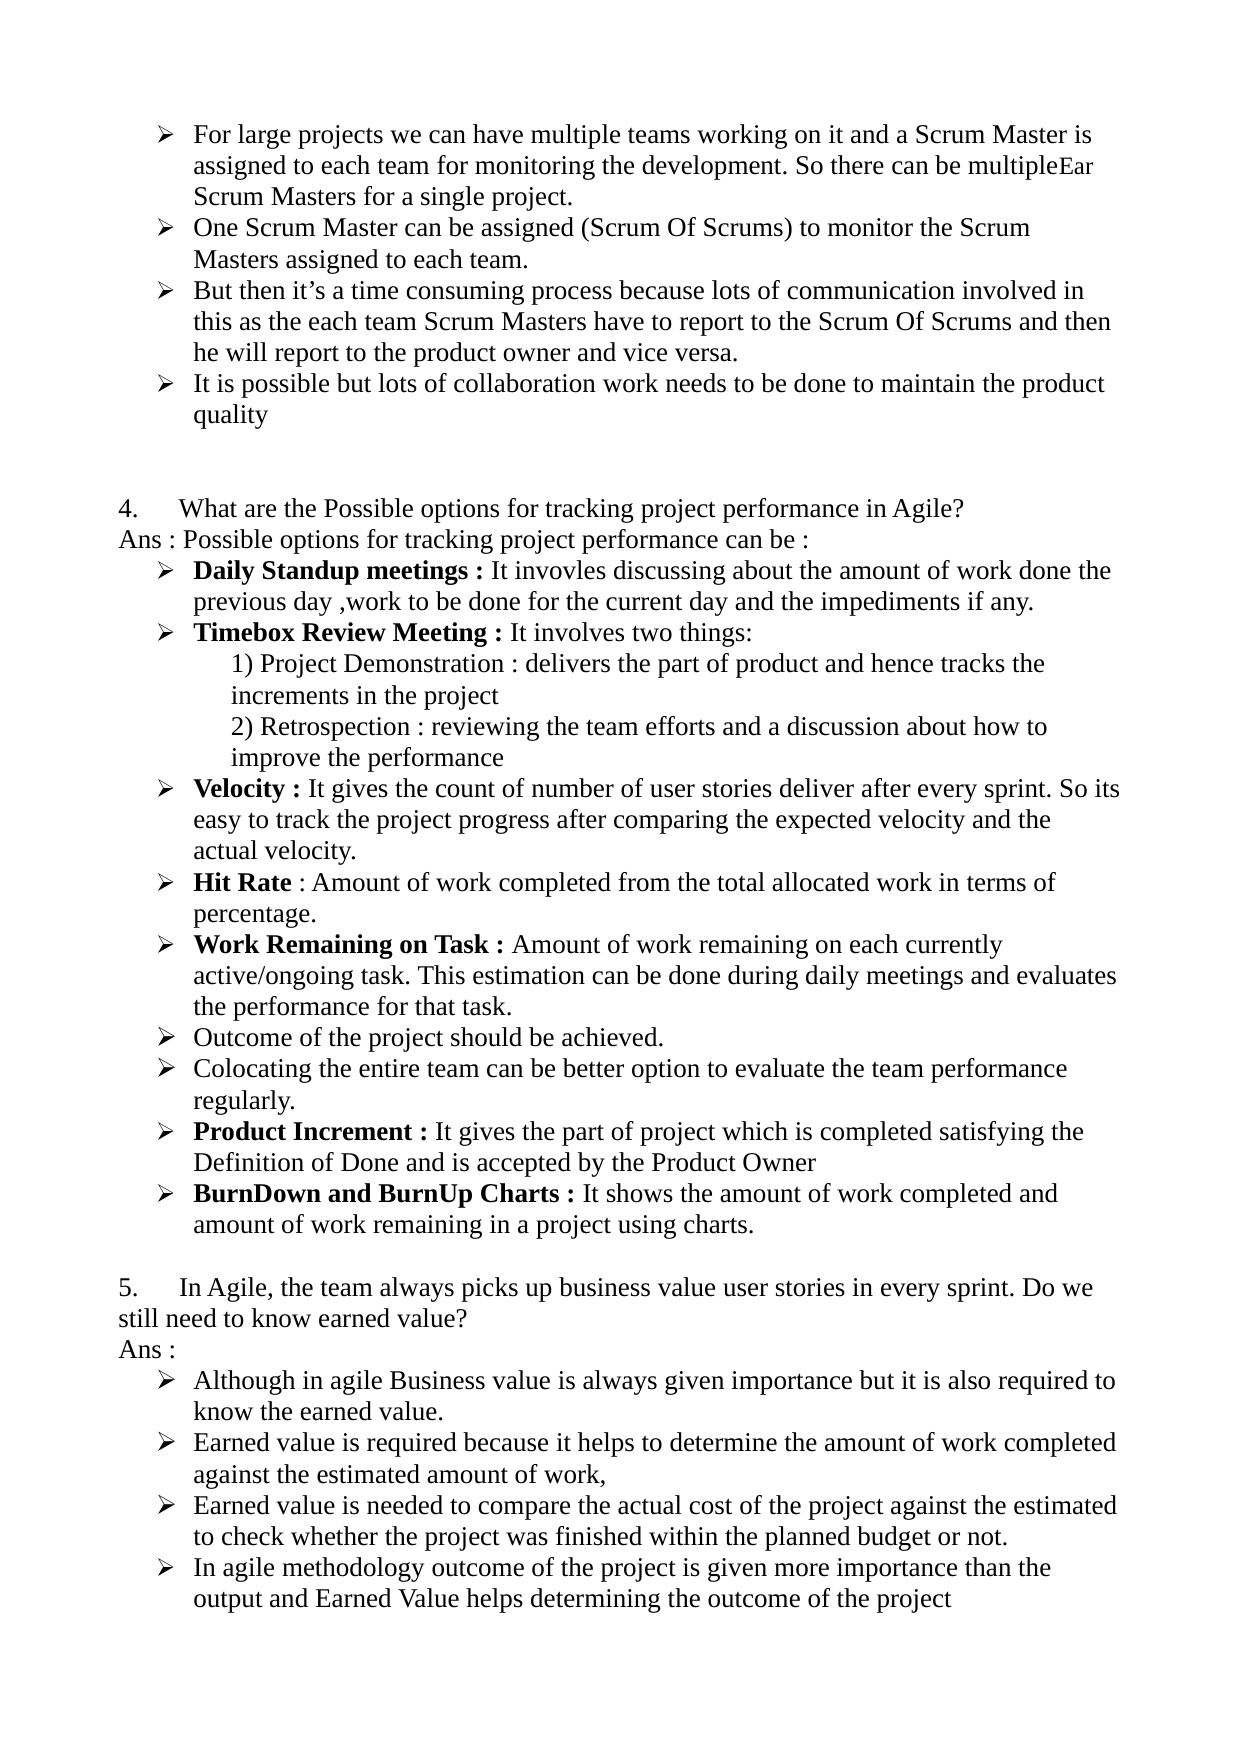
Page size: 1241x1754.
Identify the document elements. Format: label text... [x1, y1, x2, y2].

list 2) Retrospection : reviewing the team efforts and a discussion about how to improve the performance [193, 710, 1122, 772]
list One Scrum Master can be assigned (Scrum Of Scrums) to monitor the Scrum Masters assigned to each team. [156, 212, 1122, 274]
list But then it’s a time consuming process because lots of communication involved in this as the each team Scrum Masters have to report to the Scrum Of Scrums and then he will report to the product owner and vice versa. [156, 274, 1122, 367]
text 4. What are the Possible options for tracking project performance in Agile? [118, 492, 1122, 523]
list Daily Standup meetings : It invovles discussing about the amount of work done the previous day ,work to be done for the current day and the impediments if any. [156, 554, 1122, 616]
list Colocating the entire team can be better option to evaluate the team performance regularly. [156, 1053, 1122, 1115]
text 5. In Agile, the team always picks up business value user stories in every sprint. Do we still need to know earned value? [118, 1271, 1122, 1333]
list BurnDown and BurnUp Charts : It shows the amount of work completed and amount of work remaining in a project using charts. [156, 1177, 1122, 1239]
text Ans : Possible options for tracking project performance can be : [118, 523, 1122, 554]
list Hit Rate : Amount of work completed from the total allocated work in terms of percentage. [156, 866, 1122, 928]
list It is possible but lots of collaboration work needs to be done to maintain the product quality [156, 367, 1122, 429]
list Earned value is needed to compare the actual cost of the project against the estimated to check whether the project was finished within the planned budget or not. [156, 1489, 1122, 1551]
list Earned value is required because it helps to determine the amount of work completed against the estimated amount of work, [156, 1427, 1122, 1489]
list For large projects we can have multiple teams working on it and a Scrum Master is assigned to each team for monitoring the development. So there can be multipleEar Scrum Masters for a single project. [156, 118, 1122, 212]
text Ans : [118, 1333, 1122, 1364]
list In agile methodology outcome of the project is given more importance than the output and Earned Value helps determining the outcome of the project [156, 1551, 1122, 1614]
list Although in agile Business value is always given importance but it is also required to know the earned value. [156, 1364, 1122, 1427]
list Product Increment : It gives the part of project which is completed satisfying the Definition of Done and is accepted by the Product Owner [156, 1115, 1122, 1177]
list 1) Project Demonstration : delivers the part of product and hence tracks the increments in the project [193, 648, 1122, 710]
list Timebox Review Meeting : It involves two things: [156, 616, 1122, 648]
list Velocity : It gives the count of number of user stories deliver after every sprint. So its easy to track the project progress after comparing the expected velocity and the actual velocity. [156, 772, 1122, 866]
list Outcome of the project should be achieved. [156, 1021, 1122, 1053]
list Work Remaining on Task : Amount of work remaining on each currently active/ongoing task. This estimation can be done during daily meetings and evaluates the performance for that task. [156, 928, 1122, 1021]
